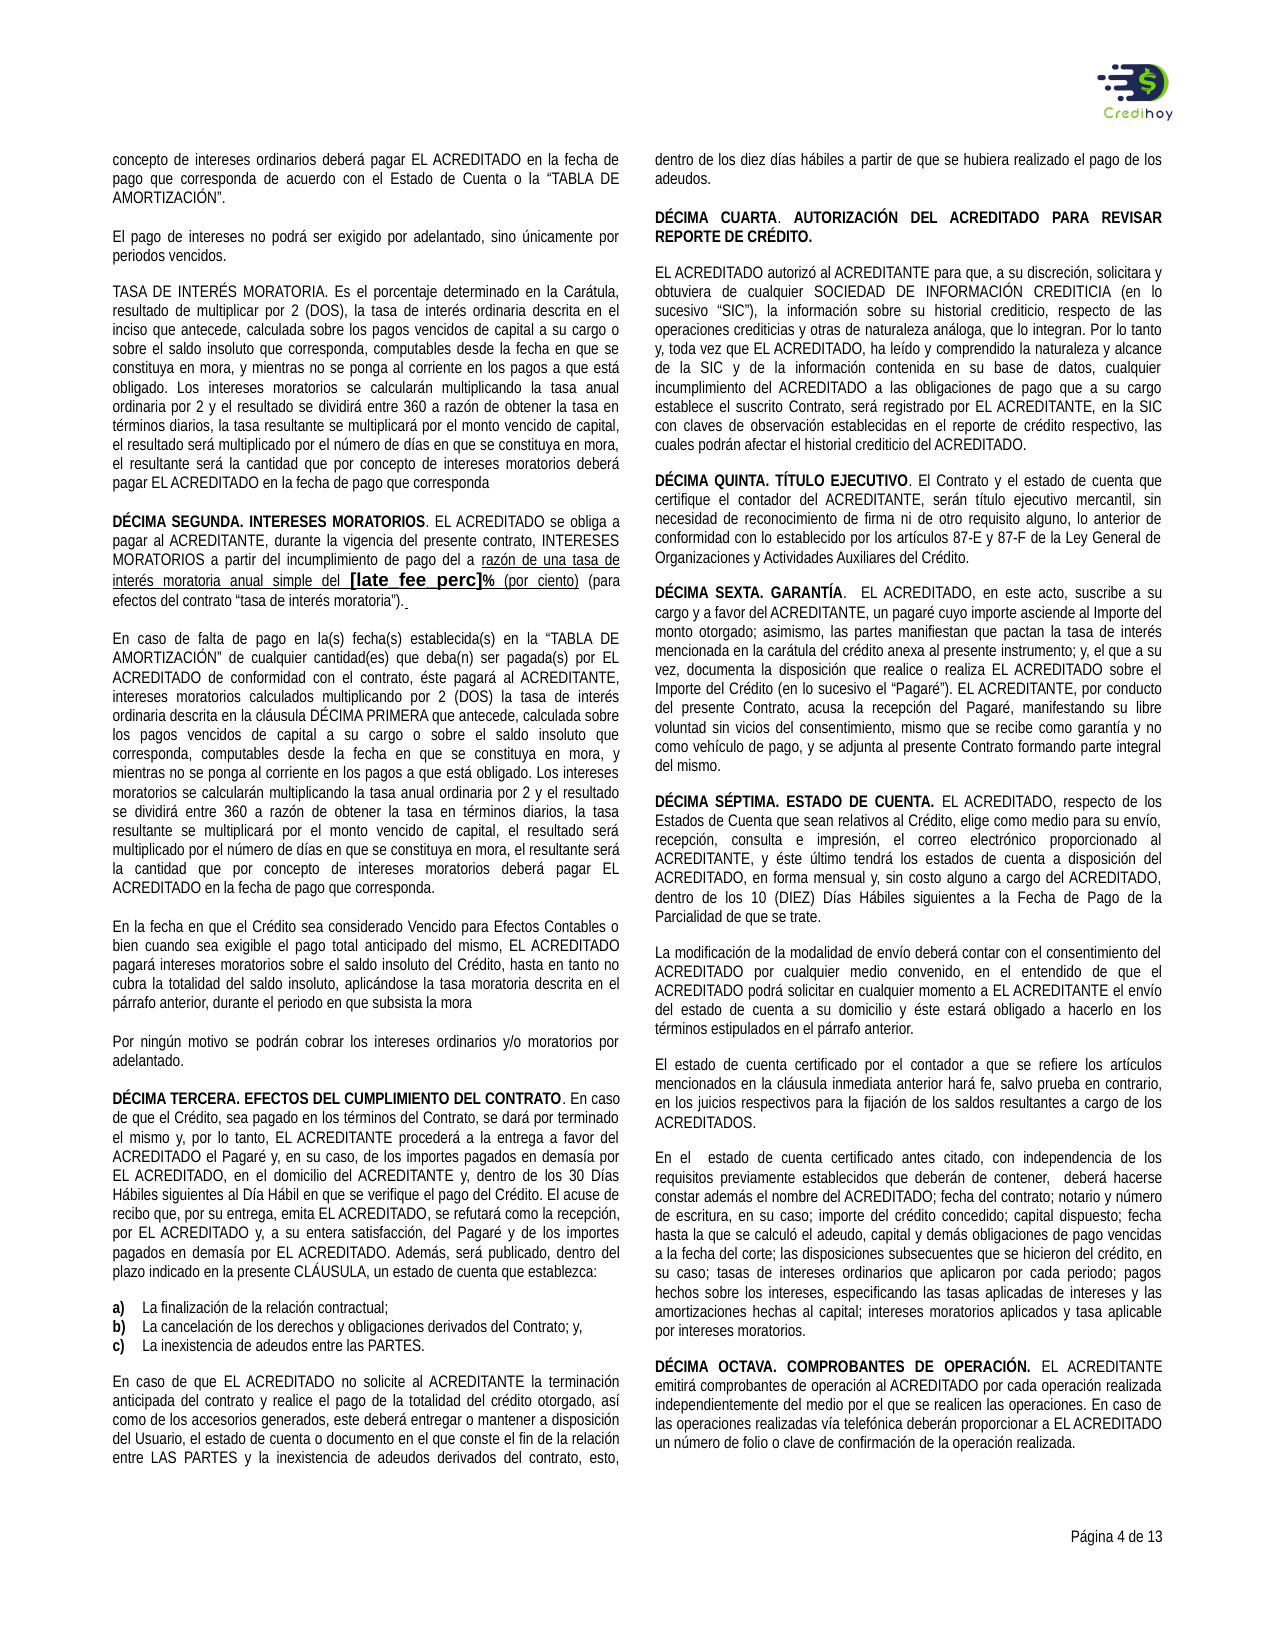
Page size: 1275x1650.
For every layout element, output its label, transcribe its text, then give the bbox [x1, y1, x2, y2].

text En la fecha en que el Crédito sea considerado Vencido para Efectos Contables o bien cuando sea exigible el pago total anticipado del mismo, EL ACREDITADO pagará intereses moratorios sobre el saldo insoluto del Crédito, hasta en tanto no cubra la totalidad del saldo insoluto, aplicándose la tasa moratoria descrita en el párrafo anterior, durante el periodo en que subsista la mora [112, 917, 620, 1012]
list La cancelación de los derechos y obligaciones derivados del Contrato; y, [112, 1317, 620, 1336]
text EL ACREDITADO autorizó al ACREDITANTE para que, a su discreción, solicitara y obtuviera de cualquier SOCIEDAD DE INFORMACIÓN CREDITICIA (en lo sucesivo “SIC”), la información sobre su historial crediticio, respecto de las operaciones crediticias y otras de naturaleza análoga, que lo integran. Por lo tanto y, toda vez que EL ACREDITADO, ha leído y comprendido la naturaleza y alcance de la SIC y de la información contenida en su base de datos, cualquier incumplimiento del ACREDITADO a las obligaciones de pago que a su cargo establece el suscrito Contrato, será registrado por EL ACREDITANTE, en la SIC con claves de observación establecidas en el reporte de crédito respectivo, las cuales podrán afectar el historial crediticio del ACREDITADO. [655, 262, 1162, 454]
text En caso de que EL ACREDITADO no solicite al ACREDITANTE la terminación anticipada del contrato y realice el pago de la totalidad del crédito otorgado, así como de los accesorios generados, este deberá entregar o mantener a disposición del Usuario, el estado de cuenta o documento en el que conste el fin de la relación entre LAS PARTES y la inexistencia de adeudos derivados del contrato, esto, [112, 1372, 620, 1467]
text DÉCIMA OCTAVA. COMPROBANTES DE OPERACIÓN. EL ACREDITANTE emitirá comprobantes de operación al ACREDITADO por cada operación realizada independientemente del medio por el que se realicen las operaciones. En caso de las operaciones realizadas vía telefónica deberán proporcionar a EL ACREDITADO un número de folio o clave de confirmación de la operación realizada. [655, 1357, 1162, 1452]
list La inexistencia de adeudos entre las PARTES. [112, 1336, 620, 1355]
text DÉCIMA TERCERA. EFECTOS DEL CUMPLIMIENTO DEL CONTRATO. En caso de que el Crédito, sea pagado en los términos del Contrato, se dará por terminado el mismo y, por lo tanto, EL ACREDITANTE procederá a la entrega a favor del ACREDITADO el Pagaré y, en su caso, de los importes pagados en demasía por EL ACREDITADO, en el domicilio del ACREDITANTE y, dentro de los 30 Días Hábiles siguientes al Día Hábil en que se verifique el pago del Crédito. El acuse de recibo que, por su entrega, emita EL ACREDITADO, se refutará como la recepción, por EL ACREDITADO y, a su entera satisfacción, del Pagaré y de los importes pagados en demasía por EL ACREDITADO. Además, será publicado, dentro del plazo indicado en la presente CLÁUSULA, un estado de cuenta que establezca: [112, 1089, 620, 1281]
text En el estado de cuenta certificado antes citado, con independencia de los requisitos previamente establecidos que deberán de contener, deberá hacerse constar además el nombre del ACREDITADO; fecha del contrato; notario y número de escritura, en su caso; importe del crédito concedido; capital dispuesto; fecha hasta la que se calculó el adeudo, capital y demás obligaciones de pago vencidas a la fecha del corte; las disposiciones subsecuentes que se hicieron del crédito, en su caso; tasas de intereses ordinarios que aplicaron por cada periodo; pagos hechos sobre los intereses, especificando las tasas aplicadas de intereses y las amortizaciones hechas al capital; intereses moratorios aplicados y tasa aplicable por intereses moratorios. [655, 1148, 1162, 1340]
text concepto de intereses ordinarios deberá pagar EL ACREDITADO en la fecha de pago que corresponda de acuerdo con el Estado de Cuenta o la “TABLA DE AMORTIZACIÓN”. [112, 150, 620, 207]
list El pago de intereses no podrá ser exigido por adelantado, sino únicamente por periodos vencidos. [112, 227, 620, 265]
text dentro de los diez días hábiles a partir de que se hubiera realizado el pago de los adeudos. [655, 150, 1162, 188]
text La modificación de la modalidad de envío deberá contar con el consentimiento del ACREDITADO por cualquier medio convenido, en el entendido de que el ACREDITADO podrá solicitar en cualquier momento a EL ACREDITANTE el envío del estado de cuenta a su domicilio y éste estará obligado a hacerlo en los términos estipulados en el párrafo anterior. [655, 942, 1162, 1038]
text El estado de cuenta certificado por el contador a que se refiere los artículos mencionados en la cláusula inmediata anterior hará fe, salvo prueba en contrario, en los juicios respectivos para la fijación de los saldos resultantes a cargo de los ACREDITADOS. [655, 1055, 1162, 1132]
list La finalización de la relación contractual; [112, 1297, 620, 1317]
text DÉCIMA CUARTA. AUTORIZACIÓN DEL ACREDITADO PARA REVISAR REPORTE DE CRÉDITO. [655, 207, 1162, 246]
text DÉCIMA QUINTA. TÍTULO EJECUTIVO. El Contrato y el estado de cuenta que certifique el contador del ACREDITANTE, serán título ejecutivo mercantil, sin necesidad de reconocimiento de firma ni de otro requisito alguno, lo anterior de conformidad con lo establecido por los artículos 87-E y 87-F de la Ley General de Organizaciones y Actividades Auxiliares del Crédito. [655, 471, 1162, 567]
text En caso de falta de pago en la(s) fecha(s) establecida(s) en la “TABLA DE AMORTIZACIÓN” de cualquier cantidad(es) que deba(n) ser pagada(s) por EL ACREDITADO de conformidad con el contrato, éste pagará al ACREDITANTE, intereses moratorios calculados multiplicando por 2 (DOS) la tasa de interés ordinaria descrita en la cláusula DÉCIMA PRIMERA que antecede, calculada sobre los pagos vencidos de capital a su cargo o sobre el saldo insoluto que corresponda, computables desde la fecha en que se constituya en mora, y mientras no se ponga al corriente en los pagos a que está obligado. Los intereses moratorios se calcularán multiplicando la tasa anual ordinaria por 2 y el resultado se dividirá entre 360 a razón de obtener la tasa en términos diarios, la tasa resultante se multiplicará por el monto vencido de capital, el resultado será multiplicado por el número de días en que se constituya en mora, el resultante será la cantidad que por concepto de intereses moratorios deberá pagar EL ACREDITADO en la fecha de pago que corresponda. [112, 629, 620, 897]
text DÉCIMA SÉPTIMA. ESTADO DE CUENTA. EL ACREDITADO, respecto de los Estados de Cuenta que sean relativos al Crédito, elige como medio para su envío, recepción, consulta e impresión, el correo electrónico proporcionado al ACREDITANTE, y éste último tendrá los estados de cuenta a disposición del ACREDITADO, en forma mensual y, sin costo alguno a cargo del ACREDITADO, dentro de los 10 (DIEZ) Días Hábiles siguientes a la Fecha de Pago de la Parcialidad de que se trate. [655, 792, 1162, 926]
text Por ningún motivo se podrán cobrar los intereses ordinarios y/o moratorios por adelantado. [112, 1032, 620, 1070]
text DÉCIMA SEGUNDA. INTERESES MORATORIOS. EL ACREDITADO se obliga a pagar al ACREDITANTE, durante la vigencia del presente contrato, INTERESES MORATORIOS a partir del incumplimiento de pago del a razón de una tasa de interés moratoria anual simple del [late_fee_perc]% (por ciento) (para efectos del contrato “tasa de interés moratoria”). [112, 512, 620, 610]
text TASA DE INTERÉS MORATORIA. Es el porcentaje determinado en la Carátula, resultado de multiplicar por 2 (DOS), la tasa de interés ordinaria descrita en el inciso que antecede, calculada sobre los pagos vencidos de capital a su cargo o sobre el saldo insoluto que corresponda, computables desde la fecha en que se constituya en mora, y mientras no se ponga al corriente en los pagos a que está obligado. Los intereses moratorios se calcularán multiplicando la tasa anual ordinaria por 2 y el resultado se dividirá entre 360 a razón de obtener la tasa en términos diarios, la tasa resultante se multiplicará por el monto vencido de capital, el resultado será multiplicado por el número de días en que se constituya en mora, el resultante será la cantidad que por concepto de intereses moratorios deberá pagar EL ACREDITADO en la fecha de pago que corresponda [112, 282, 620, 492]
text DÉCIMA SEXTA. GARANTÍA. EL ACREDITADO, en este acto, suscribe a su cargo y a favor del ACREDITANTE, un pagaré cuyo importe asciende al Importe del monto otorgado; asimismo, las partes manifiestan que pactan la tasa de interés mencionada en la carátula del crédito anexa al presente instrumento; y, el que a su vez, documenta la disposición que realice o realiza EL ACREDITADO sobre el Importe del Crédito (en lo sucesivo el “Pagaré”). EL ACREDITANTE, por conducto del presente Contrato, acusa la recepción del Pagaré, manifestando su libre voluntad sin vicios del consentimiento, mismo que se recibe como garantía y no como vehículo de pago, y se adjunta al presente Contrato formando parte integral del mismo. [655, 583, 1162, 775]
picture [1097, 64, 1173, 121]
